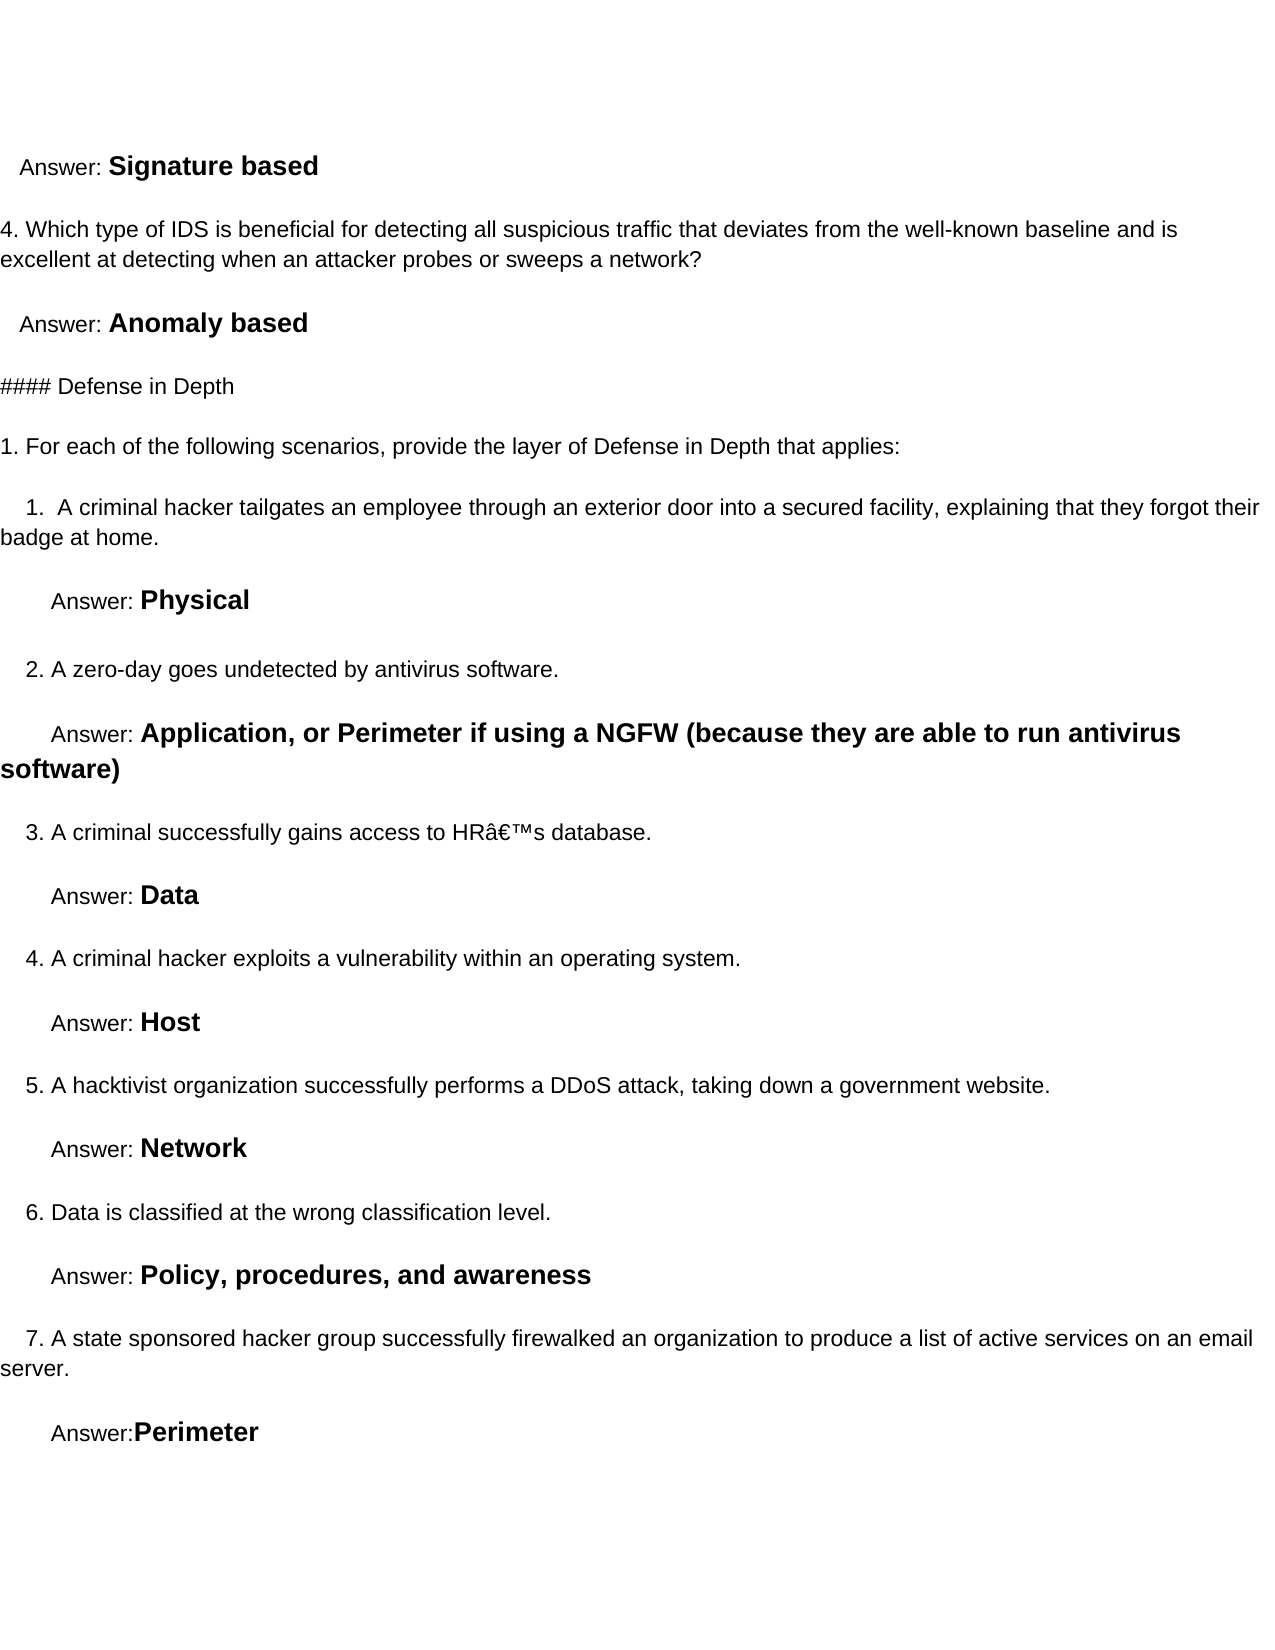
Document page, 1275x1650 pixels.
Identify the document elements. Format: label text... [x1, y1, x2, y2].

text 6. Data is classified at the wrong classification level. [0, 1198, 1275, 1225]
text Answer: Signature based [0, 150, 1275, 181]
text Answer: Data [0, 879, 1275, 910]
text 1. For each of the following scenarios, provide the layer of Defense in Depth that applies: [0, 433, 1275, 460]
text 2. A zero-day goes undetected by antivirus software. [0, 656, 1275, 683]
text 7. A state sponsored hacker group successfully firewalked an organization to produce a list of active services on an email server. [0, 1325, 1275, 1382]
text Answer: Network [0, 1132, 1275, 1163]
text 1. A criminal hacker tailgates an employee through an exterior door into a secured facility, explaining that they forgot their badge at home. [0, 494, 1275, 550]
text 3. A criminal successfully gains access to HRâ€™s database. [0, 819, 1275, 845]
text 4. Which type of IDS is beneficial for detecting all suspicious traffic that deviates from the well-known baseline and is excellent at detecting when an attacker probes or sweeps a network? [0, 216, 1275, 273]
text 4. A criminal hacker exploits a vulnerability within an operating system. [0, 945, 1275, 972]
text Answer: Physical [0, 584, 1275, 616]
text Answer: Host [0, 1006, 1275, 1037]
text Answer: Application, or Perimeter if using a NGFW (because they are able to run antivirus software) [0, 717, 1275, 784]
text Answer: Anomaly based [0, 307, 1275, 338]
text #### Defense in Depth [0, 373, 1275, 399]
text Answer:Perimeter [0, 1416, 1275, 1447]
text Answer: Policy, procedures, and awareness [0, 1259, 1275, 1290]
text 5. A hacktivist organization successfully performs a DDoS attack, taking down a government website. [0, 1072, 1275, 1098]
